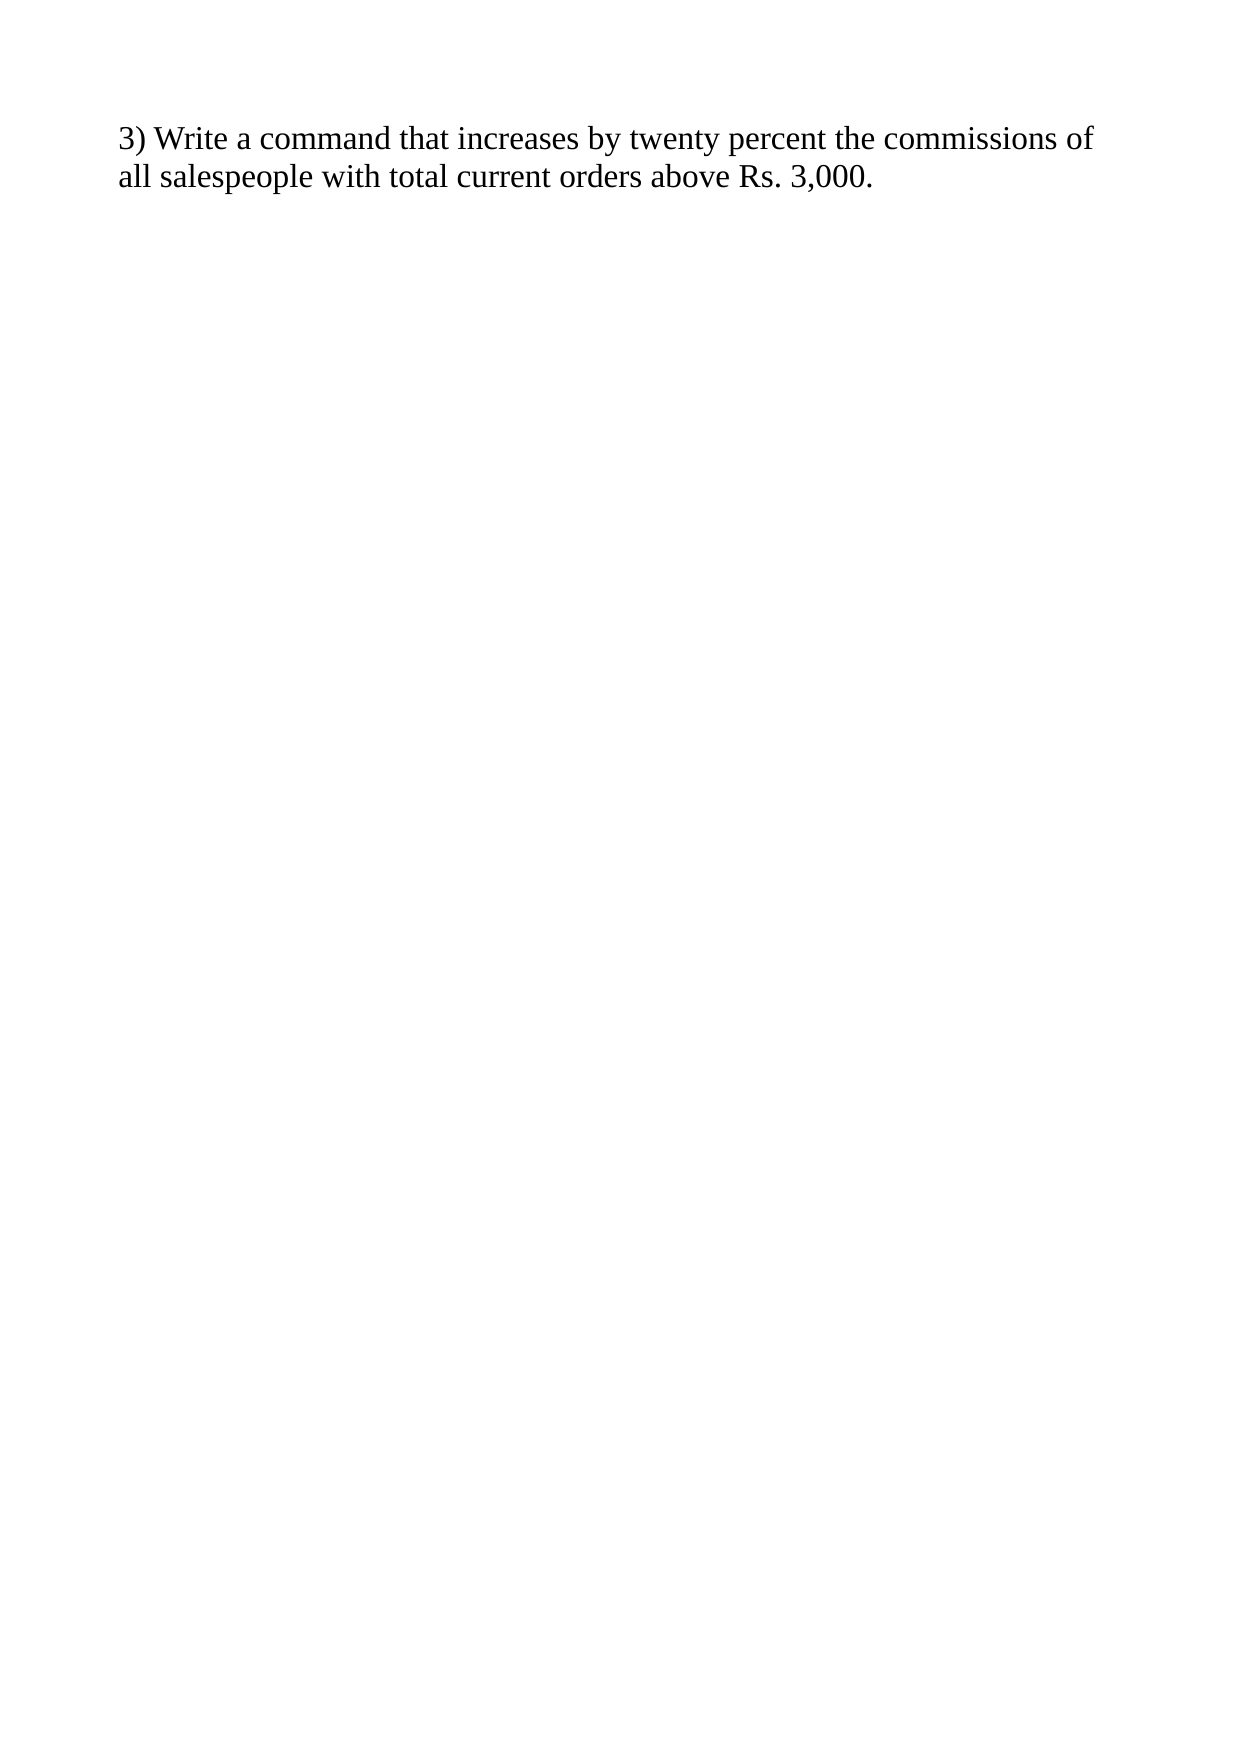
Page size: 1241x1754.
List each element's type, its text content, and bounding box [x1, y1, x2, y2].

text 3) Write a command that increases by twenty percent the commissions of all salespeople with total current orders above Rs. 3,000. [118, 118, 1122, 195]
